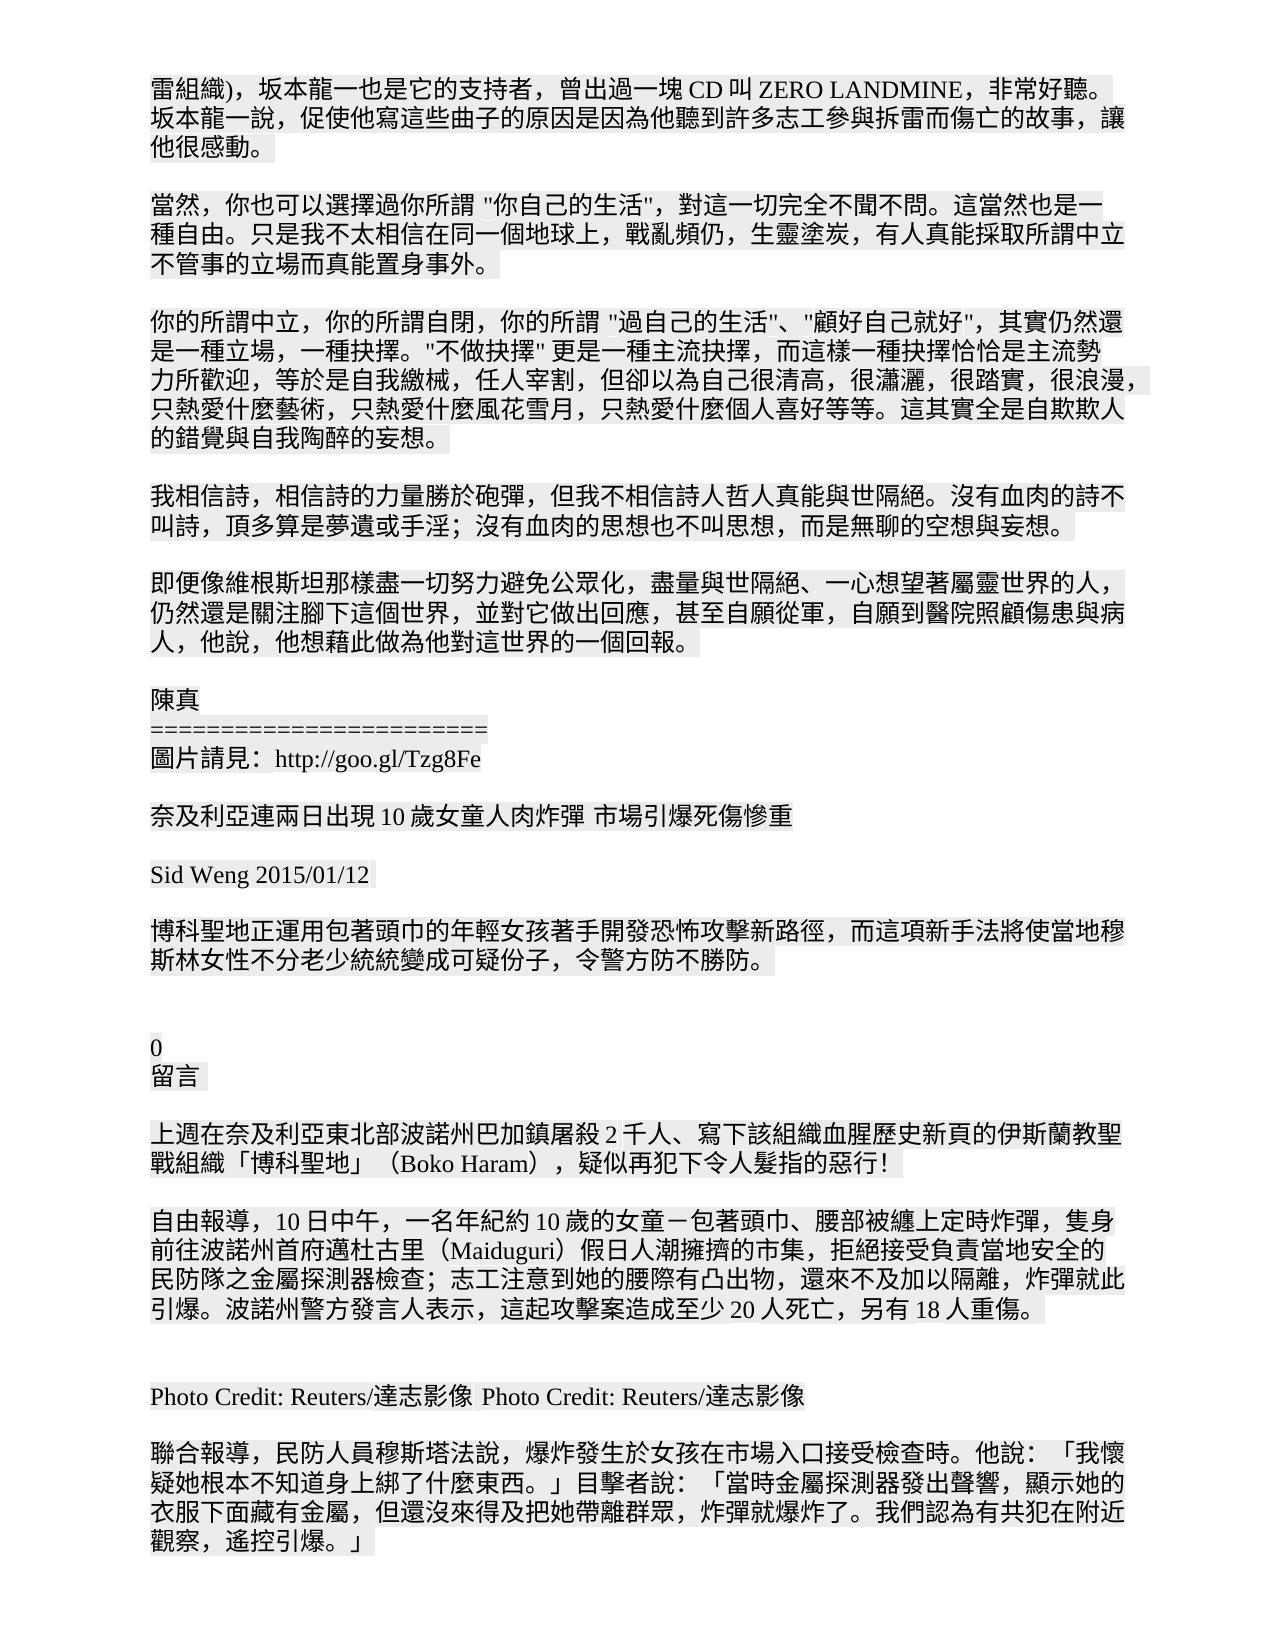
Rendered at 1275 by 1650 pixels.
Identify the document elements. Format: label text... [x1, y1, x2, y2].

text 反對西方惡行最難以說服他人之處往往在於，與其對抗者本身亦同樣充滿惡行，同樣以種種神聖之名行罪惡之實。例如因美國挑起敘利亞內戰而迅速茁壯的 ISIS，行事凶殘，不擇手段，便是一例。 可以想見，往後將會有更多血腥衝突與攻擊。我甚至常擔心會有更大規模的衝突，例如生化武器或核武攻擊。 最近有位德國記者，先前是位國會議員(名字我一時記不得，但很容易查到)，是第一位獲准進入ISIS領地採訪的西方人員，採訪為期十天，準備寫成一本書。 這位記者年歲已大，冒死進入採訪，得出同樣的結論就是："ISIS的危害恐怕遠超過世人的預估。" 這樣一種瘋狂而不擇手段的對抗勢力，往往逼使人們得二選一，有時不得不讓人對美國之暴力血腥裝聾做啞，默認其某種雖不正當但卻很難用簡單語言加以譴責的 "正當性"。 但同樣也有另外一些人，卻選擇投入(與美國亦敵亦友但目前表面上敵對的)ISIS 陣營。特別是那些飽受美國等西方列強摧殘的人民，在痛恨之餘，寧可選擇跟自己較為親近的一方。這多少也說明了ISIS其實具有某種區域性乃至世界性的 "民意基礎" 的原因。 自從老少布希等人分別發動侵略伊拉克及阿富汗戰爭以來，這一切純粹以搜括掠奪及侵略佔領為目標的血腥戰爭，卻被美化為所謂反恐，進而把整個伊斯蘭世界扯進來，導向一種宗教乃至文明之間的衝突。 當衝突加劇，越是激進勢力就越能獲得支持而茁壯，美國等西方列強也就越具有加強所謂反恐的藉口。查理血案便是一例，足以炒作成為另一個911， 藉此更加為所欲為，而這世界只會更血腥殘暴，而不會更和平繁榮。 我想說的是，武力不可能解決問題；即便在某個道德意義上你很難去譴責來自弱勢一方的暴力，但暴力畢竟就是暴力。我忘了是哪位西方作家說的，如果戰爭有效，我們老早在幾百萬年前就已獲得和平。 暴力對抗強權，往往只是正中強者之下懷，特別是當這樣一種暴力是以傷害無辜平民為目標時，美國更是笑開懷，太爽了，簡直就是天上掉下來的禮物。他巴不得你越暴力越殘忍越好，因為這樣他才能大展反恐鴻圖。 過去，當他想大展鴻圖四處燒殺擄掠而苦無理由時，甚至明言巴不得 "來一個珍珠港事件"，以便製造各種發動戰爭的藉口。 始終讓我很不解、很詭異的是，當美國擬定侵略計畫，正愁只欠東風，渴望 "來一個珍珠港事件" 時，媽的，"珍珠港事件"(即911)竟然如及時雨一般，如其所願地發生了！ 哲學上有個常用隱喻叫黑天鵝，往往用以說明有關預測與歸納。簡單說，天鵝一般都是白的，黑天鵝指的就是那些極不可能發生但卻又總是會發生的事件。一旦產生，衝擊效應十分巨大，許多時候往往是災難性的，破壞現狀，推翻一切前例，從而產生新秩序或趨於毀滅。 我常覺得，戰爭往往就像黑天鵝，當你認為它不可能發生時，它偏偏就會發生。當希特勒揚言發動侵略時，世人訕笑，不當一回事，但卻一一應驗。 最近看ISIS的幾位將領，在鏡頭前對著那位德國記者，很心平氣和、很有自信地說，他們並不是要建立一個區域性的國家，而是要征服全世界，並且打算殺掉五億人，主要包括無神論者及一些異教徒。 也許你覺得聽起來很可笑。但我的想法是，不要把它當成無稽之談或當笑話看；人類的集體瘋狂往往遠超過做為單一個人所能想像。 喪心病狂的政客與激進人士們，也許很歡迎這樣一種無腦化的集體瘋狂，以遂行一己鴻圖，但它所帶來的禍害卻是毀滅性的。 我知道面對巨大槍砲，這類有關和平與理性的溫吞話語往往顯得極為蒼白無力甚至可笑。對於站樁或整個巴勒網的運作，最常聽到的質疑或嘲弄就是 "你們這樣做沒有用啦"、"無聊哦"、"吃飽太閒膩"、"不關心台灣，卻關心什麼中東問題"等等。 事實上，有做就有用，例如站樁站七年，好歹也有幾十萬人次看過我們的站樁隊伍。就跟寫文章一樣，一個字的傳播，就有一個字的用途與份量。 如果這樣做還不夠，當然還有其它很多方法，比方說你可以捐款，不用捐給巴勒網(我們的錢夠用)，而是捐給一些國際和平、人權與慈善團體(當然你要會判斷，別捐錯了，別捐給那些掛人權羊頭賣政治狗肉的冒牌人權組織)。 如果這樣還不夠，你甚至可以加入這些國際團體，成為他們的一份子。例如ICBL(國際禁雷組織)，坂本龍一也是它的支持者，曾出過一塊CD叫ZERO LANDMINE，非常好聽。坂本龍一說，促使他寫這些曲子的原因是因為他聽到許多志工參與拆雷而傷亡的故事，讓他很感動。 當然，你也可以選擇過你所謂 "你自己的生活"，對這一切完全不聞不問。這當然也是一種自由。只是我不太相信在同一個地球上，戰亂頻仍，生靈塗炭，有人真能採取所謂中立不管事的立場而真能置身事外。 你的所謂中立，你的所謂自閉，你的所謂 "過自己的生活"、"顧好自己就好"，其實仍然還是一種立場，一種抉擇。"不做抉擇" 更是一種主流抉擇，而這樣一種抉擇恰恰是主流勢力所歡迎，等於是自我繳械，任人宰割，但卻以為自己很清高，很瀟灑，很踏實，很浪漫，只熱愛什麼藝術，只熱愛什麼風花雪月，只熱愛什麼個人喜好等等。這其實全是自欺欺人的錯覺與自我陶醉的妄想。 我相信詩，相信詩的力量勝於砲彈，但我不相信詩人哲人真能與世隔絕。沒有血肉的詩不叫詩，頂多算是夢遺或手淫；沒有血肉的思想也不叫思想，而是無聊的空想與妄想。 即便像維根斯坦那樣盡一切努力避免公眾化，盡量與世隔絕、一心想望著屬靈世界的人，仍然還是關注腳下這個世界，並對它做出回應，甚至自願從軍，自願到醫院照顧傷患與病人，他說，他想藉此做為他對這世界的一個回報。 陳真 ======================== 圖片請見：http://goo.gl/Tzg8Fe 奈及利亞連兩日出現10歲女童人肉炸彈 市場引爆死傷慘重 Sid Weng 2015/01/12 博科聖地正運用包著頭巾的年輕女孩著手開發恐怖攻擊新路徑，而這項新手法將使當地穆斯林女性不分老少統統變成可疑份子，令警方防不勝防。 0 留言 上週在奈及利亞東北部波諾州巴加鎮屠殺2千人、寫下該組織血腥歷史新頁的伊斯蘭教聖戰組織「博科聖地」（Boko Haram），疑似再犯下令人髮指的惡行！ 自由報導，10日中午，一名年紀約10歲的女童－包著頭巾、腰部被纏上定時炸彈，隻身前往波諾州首府邁杜古里（Maiduguri）假日人潮擁擠的市集，拒絕接受負責當地安全的民防隊之金屬探測器檢查；志工注意到她的腰際有凸出物，還來不及加以隔離，炸彈就此引爆。波諾州警方發言人表示，這起攻擊案造成至少20人死亡，另有18人重傷。 Photo Credit: Reuters/達志影像 Photo Credit: Reuters/達志影像 聯合報導，民防人員穆斯塔法說，爆炸發生於女孩在市場入口接受檢查時。他說：「我懷疑她根本不知道身上綁了什麼東西。」目擊者說：「當時金屬探測器發出聲響，顯示她的衣服下面藏有金屬，但還沒來得及把她帶離群眾，炸彈就爆炸了。我們認為有共犯在附近觀察，遙控引爆。」 繼10日1女童在邁杜古利的市場身綁炸彈爆炸後，11日又有2名約10歲女童，在東北部尤北省波提史庫姆鎮的1個販賣手機露天市場自我引爆，包括炸彈客在內共3人死亡，至少26人受傷。 目前尚無組織出面承認犯行，但去年在奈及利亞東北方綁架數百名女學生、近來常用女性做人肉炸彈的博科聖地已成眾矢之的：若博科聖地確為本案真兇，以孩童做為自殺炸彈客的暴行，已再創兇殘紀錄。 Photo Credit: AP/達志影像 Photo Credit: AP/達志影像 奈國北部穆斯林人口眾多，博科聖地以實施伊斯蘭律法的波諾州做為大本營。當地員警指出，該組織正運用包著頭巾的年輕女孩著手開發恐怖攻擊新路徑，而這項新手法將使當地穆斯林女性不分老少統統變成可疑份子，令警方防不勝防。 人口有1億7千萬的奈及利亞是非洲人口最多國家，也是非洲最大能源生產國，博科聖地想要重建中世紀哈里發國，是奈及利亞最重大的安全威脅。奈及利亞將在5週後舉行總統大選，博科聖地近期不斷引發流血事件。美國國務院9日譴責博科聖地罔顧人命、以暴力攻擊無辜平民，要求恐怖份子負起全責。 [150, 75, 1125, 1556]
